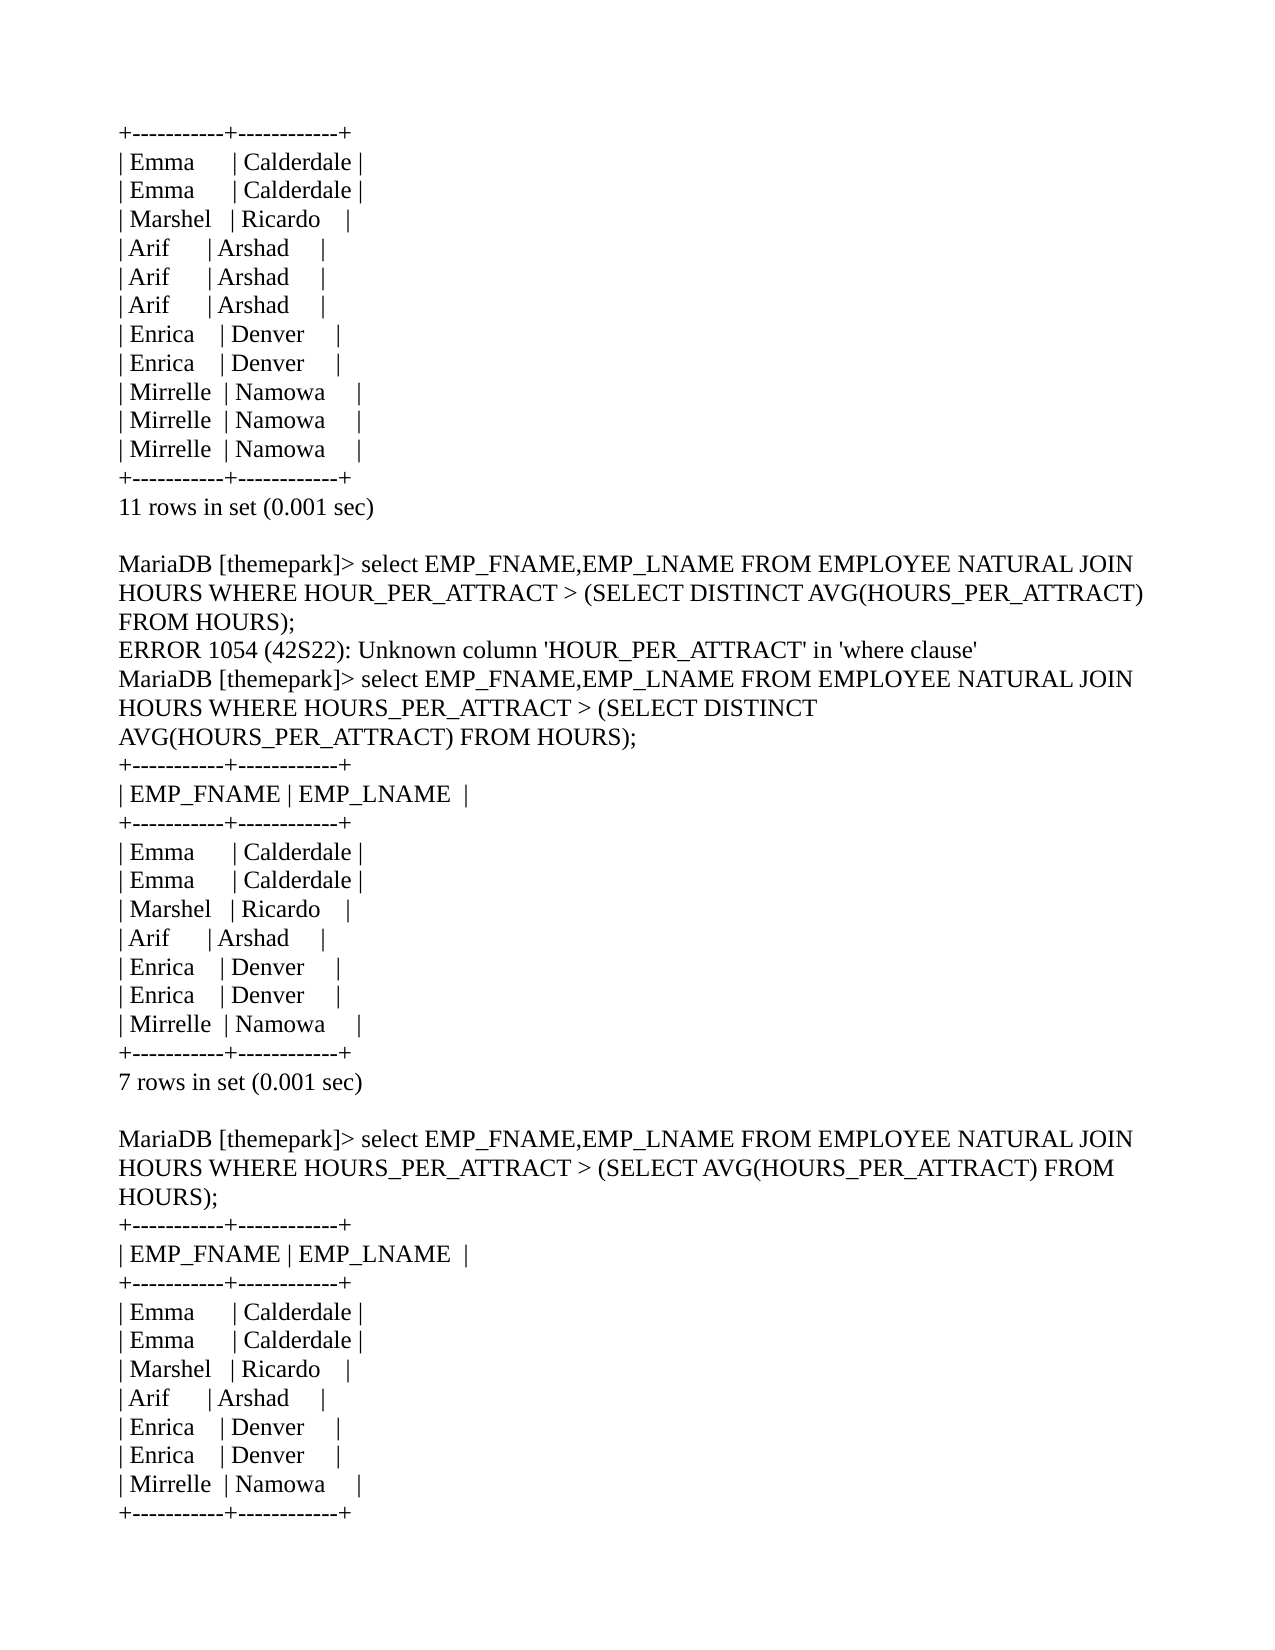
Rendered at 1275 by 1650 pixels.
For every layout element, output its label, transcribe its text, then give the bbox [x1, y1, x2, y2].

text | Marshel | Ricardo | [118, 894, 1157, 923]
text | Enrica | Denver | [118, 981, 1157, 1009]
text | Enrica | Denver | [118, 1412, 1157, 1441]
text | Emma | Calderdale | [118, 147, 1157, 176]
text | Arif | Arshad | [118, 233, 1157, 262]
text | Mirrelle | Namowa | [118, 377, 1157, 406]
text | Emma | Calderdale | [118, 176, 1157, 204]
text | Marshel | Ricardo | [118, 1354, 1157, 1383]
text | Enrica | Denver | [118, 319, 1157, 348]
text | Arif | Arshad | [118, 262, 1157, 291]
text | Marshel | Ricardo | [118, 204, 1157, 233]
text +-----------+------------+ [118, 118, 1157, 147]
text +-----------+------------+ [118, 808, 1157, 837]
text | Emma | Calderdale | [118, 1326, 1157, 1354]
text MariaDB [themepark]> select EMP_FNAME,EMP_LNAME FROM EMPLOYEE NATURAL JOIN HOURS WHERE HOUR_PER_ATTRACT > (SELECT DISTINCT AVG(HOURS_PER_ATTRACT) FROM HOURS); [118, 549, 1157, 636]
text | Mirrelle | Namowa | [118, 1009, 1157, 1038]
text +-----------+------------+ [118, 463, 1157, 492]
text | Arif | Arshad | [118, 291, 1157, 319]
text MariaDB [themepark]> select EMP_FNAME,EMP_LNAME FROM EMPLOYEE NATURAL JOIN HOURS WHERE HOURS_PER_ATTRACT > (SELECT DISTINCT AVG(HOURS_PER_ATTRACT) FROM HOURS); [118, 664, 1157, 751]
text | Mirrelle | Namowa | [118, 1469, 1157, 1498]
text +-----------+------------+ [118, 1211, 1157, 1239]
text ERROR 1054 (42S22): Unknown column 'HOUR_PER_ATTRACT' in 'where clause' [118, 636, 1157, 664]
text | Emma | Calderdale | [118, 866, 1157, 894]
text | Mirrelle | Namowa | [118, 434, 1157, 463]
text | Enrica | Denver | [118, 952, 1157, 981]
text MariaDB [themepark]> select EMP_FNAME,EMP_LNAME FROM EMPLOYEE NATURAL JOIN HOURS WHERE HOURS_PER_ATTRACT > (SELECT AVG(HOURS_PER_ATTRACT) FROM HOURS); [118, 1124, 1157, 1211]
text | Arif | Arshad | [118, 923, 1157, 952]
text | Arif | Arshad | [118, 1383, 1157, 1412]
text | Enrica | Denver | [118, 348, 1157, 377]
text | EMP_FNAME | EMP_LNAME | [118, 779, 1157, 808]
text | Enrica | Denver | [118, 1441, 1157, 1469]
text | EMP_FNAME | EMP_LNAME | [118, 1239, 1157, 1268]
text | Emma | Calderdale | [118, 837, 1157, 866]
text | Mirrelle | Namowa | [118, 406, 1157, 434]
text 11 rows in set (0.001 sec) [118, 492, 1157, 521]
text +-----------+------------+ [118, 1038, 1157, 1067]
text 7 rows in set (0.001 sec) [118, 1067, 1157, 1096]
text +-----------+------------+ [118, 751, 1157, 779]
text | Emma | Calderdale | [118, 1297, 1157, 1326]
text +-----------+------------+ [118, 1268, 1157, 1297]
text +-----------+------------+ [118, 1498, 1157, 1527]
